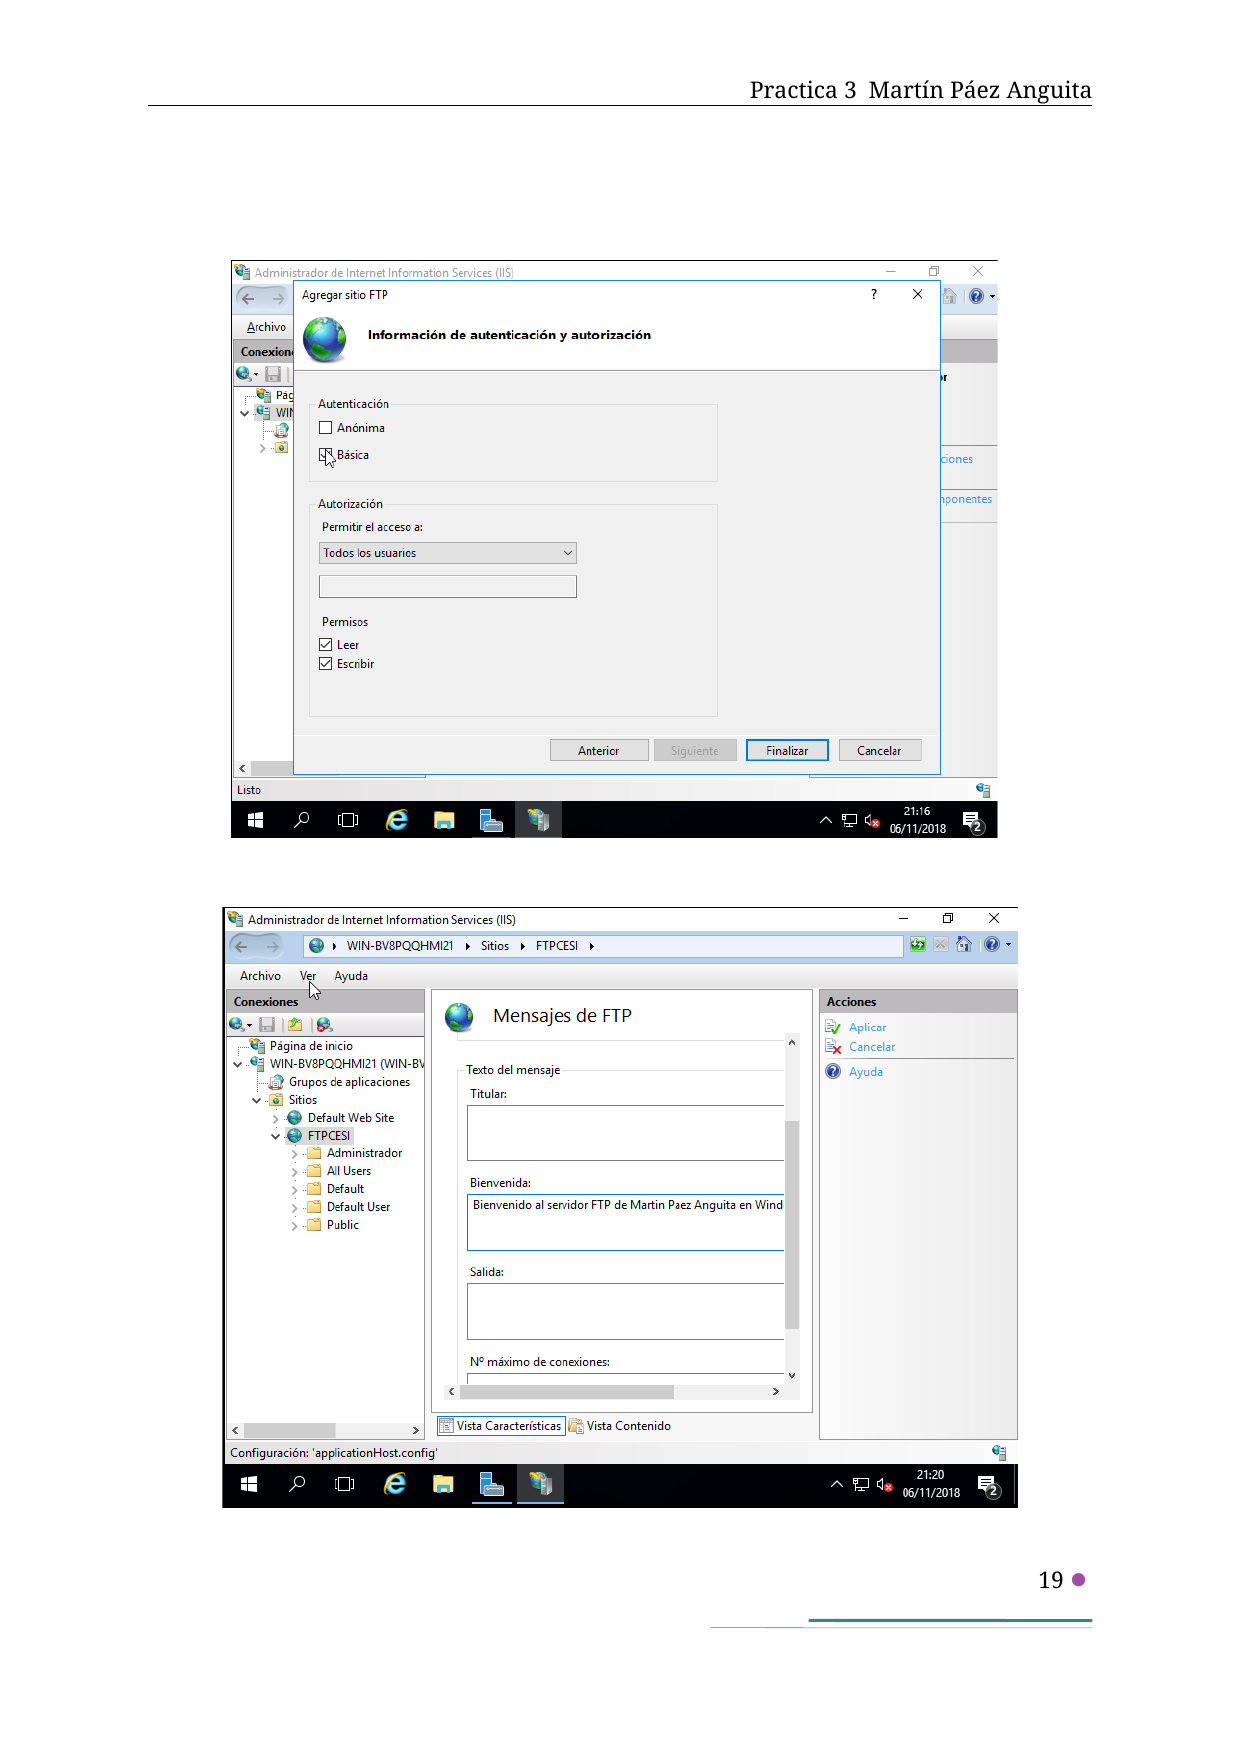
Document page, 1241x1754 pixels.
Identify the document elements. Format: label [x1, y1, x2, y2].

picture [222, 907, 1018, 1508]
picture [231, 260, 998, 838]
